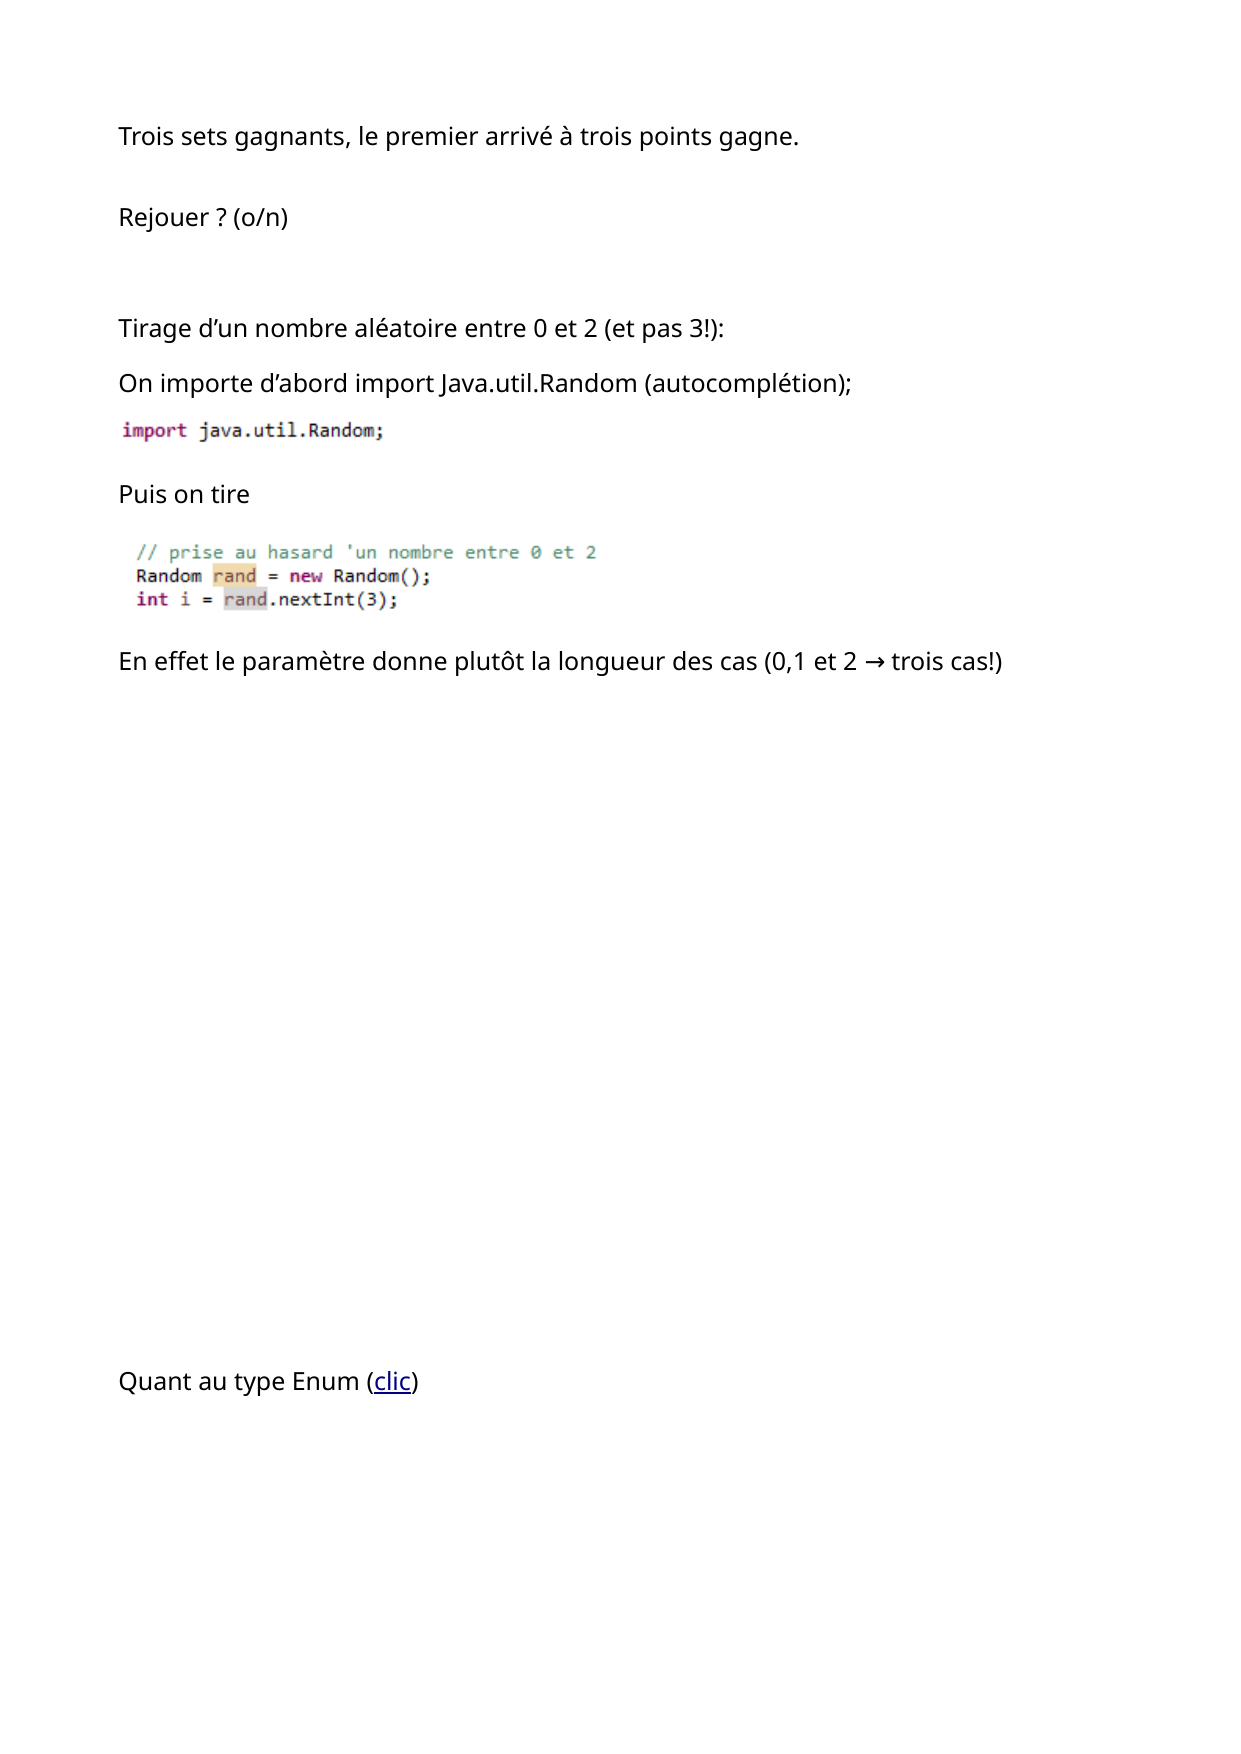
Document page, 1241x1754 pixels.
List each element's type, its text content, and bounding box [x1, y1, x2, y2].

picture [122, 420, 387, 447]
picture [130, 540, 617, 623]
text Trois sets gagnants, le premier arrivé à trois points gagne. Rejouer ? (o/n) [118, 118, 1122, 234]
text On importe d’abord import Java.util.Random (autocomplétion); [118, 366, 1122, 400]
text Puis on tire [118, 477, 1122, 511]
text Quant au type Enum (clic) [118, 1363, 1122, 1398]
text Tirage d’un nombre aléatoire entre 0 et 2 (et pas 3!): [118, 311, 1122, 345]
text En effet le paramètre donne plutôt la longueur des cas (0,1 et 2 → trois cas!) [118, 643, 1122, 677]
